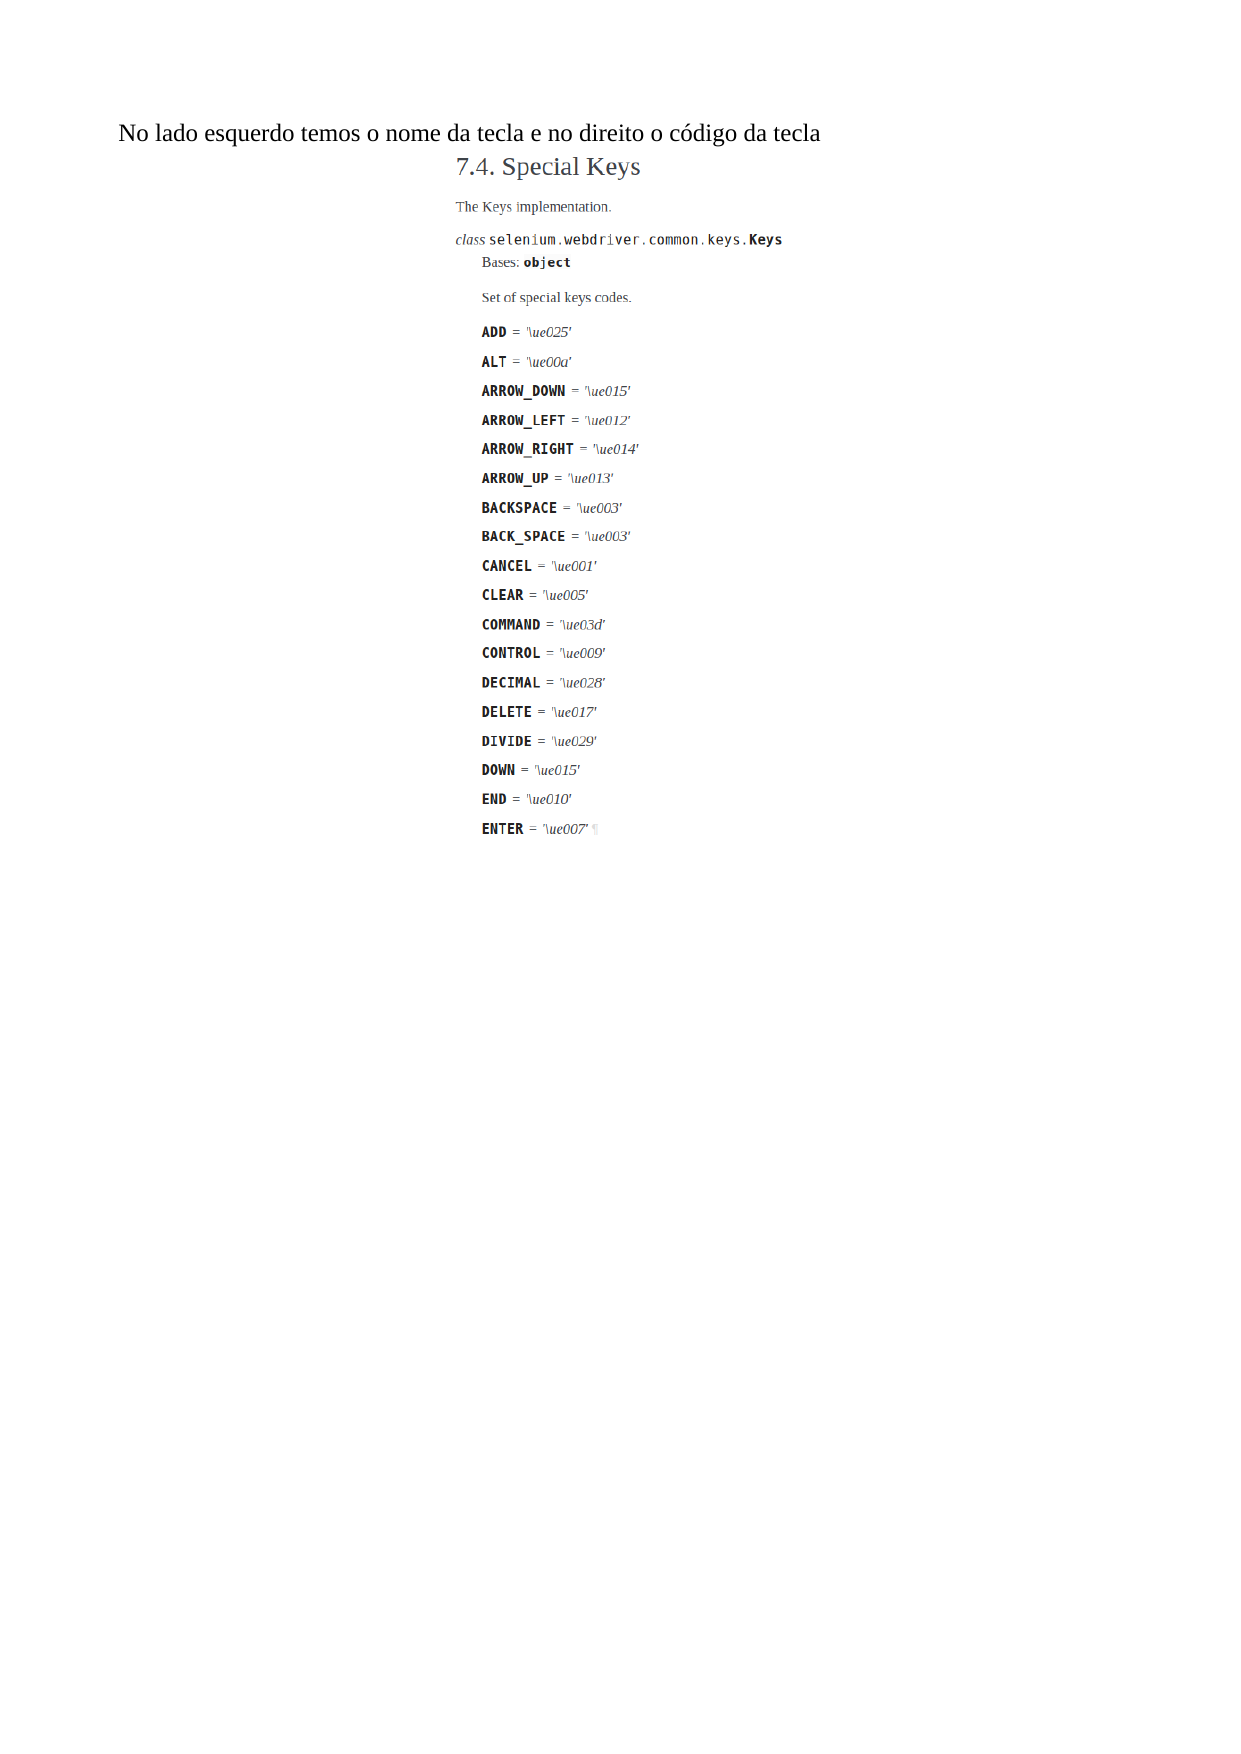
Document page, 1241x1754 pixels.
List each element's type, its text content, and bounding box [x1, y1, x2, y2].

text No lado esquerdo temos o nome da tecla e no direito o código da tecla [118, 118, 1122, 147]
picture [444, 154, 819, 835]
